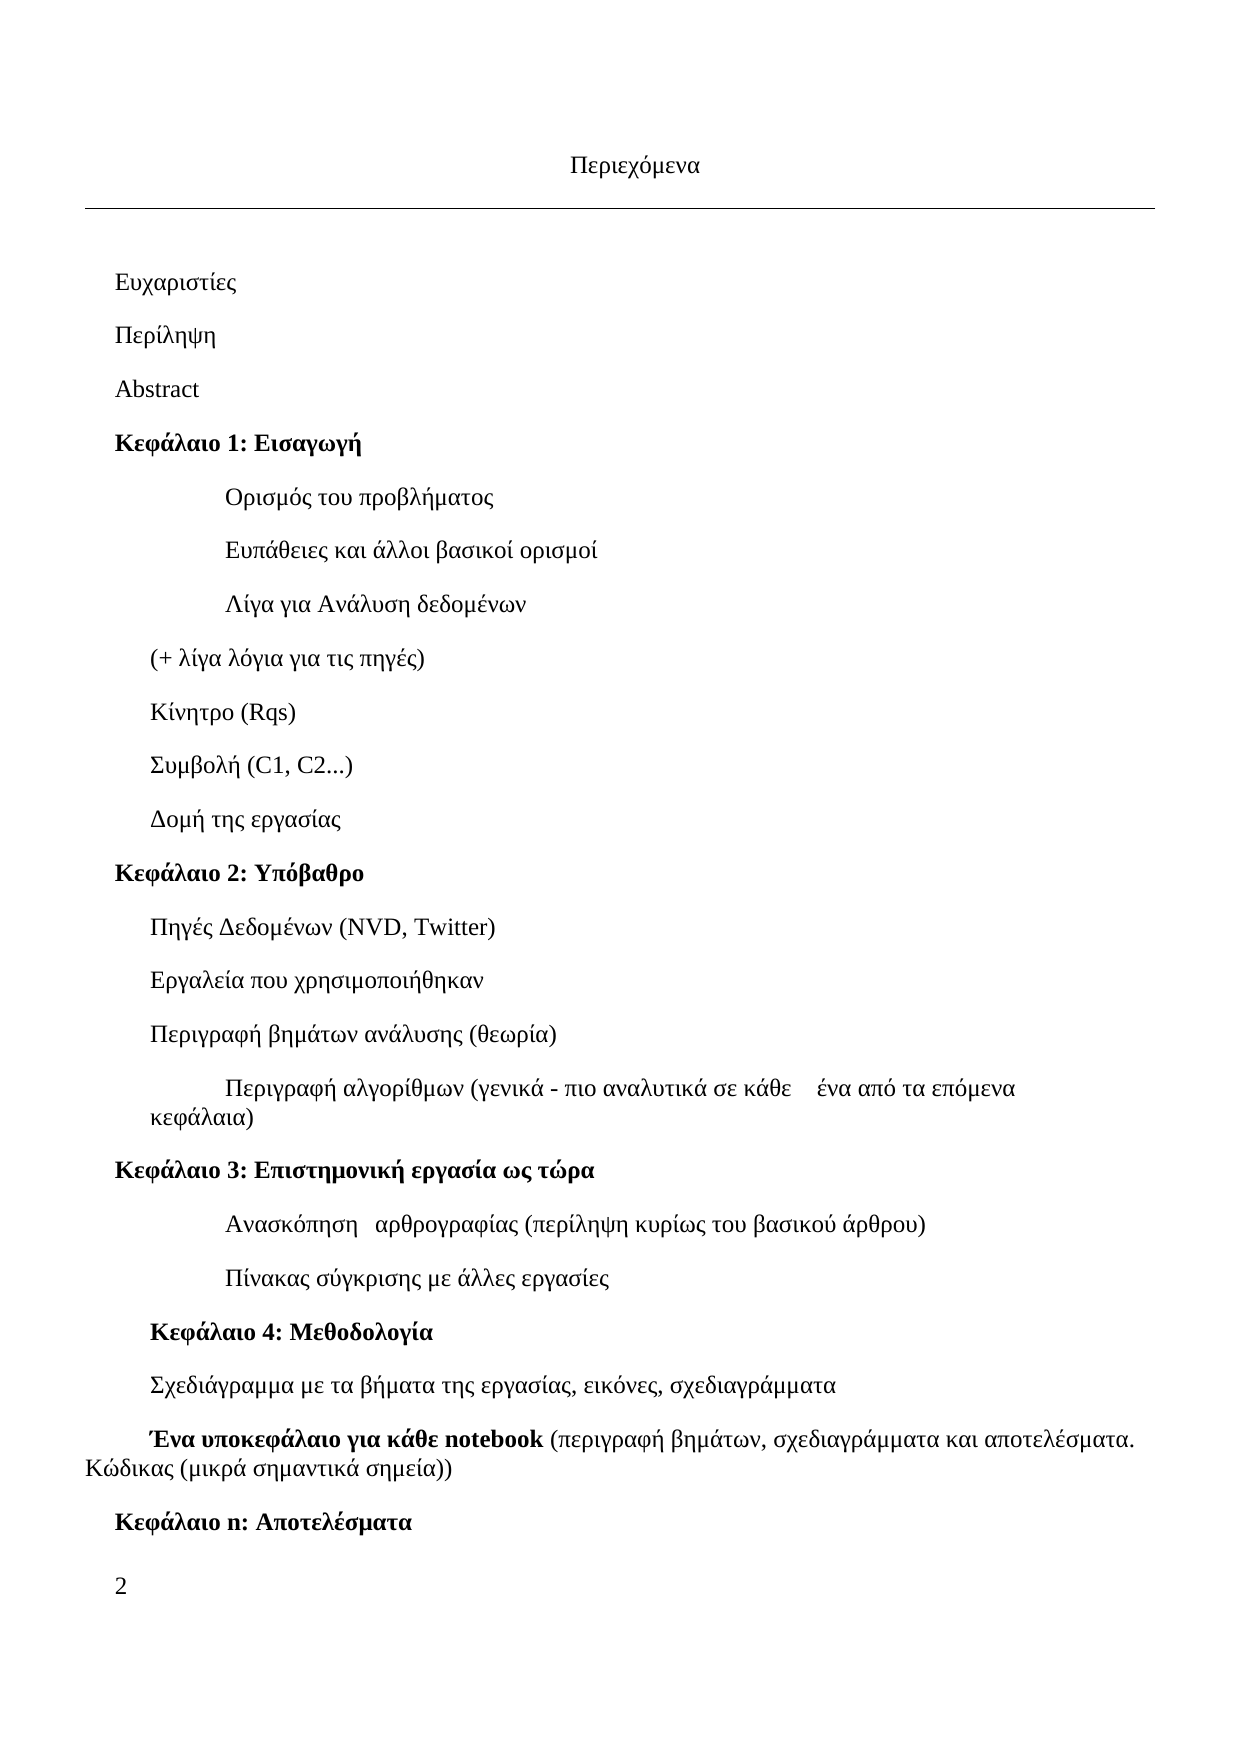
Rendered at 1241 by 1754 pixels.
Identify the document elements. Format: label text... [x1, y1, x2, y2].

text Εργαλεία που χρησιμοποιήθηκαν [85, 965, 1155, 994]
text Ανασκόπηση αρθρογραφίας (περίληψη κυρίως του βασικού άρθρου) [150, 1209, 1090, 1238]
text Περιεχόμενα [85, 150, 1155, 179]
text (+ λίγα λόγια για τις πηγές) [85, 643, 1155, 672]
text Περιγραφή βημάτων ανάλυσης (θεωρία) [85, 1019, 1155, 1048]
text Περίληψη [85, 320, 1155, 349]
text Κεφάλαιο n: Αποτελέσματα [85, 1507, 1155, 1535]
text Κεφάλαιο 3: Επιστημονική εργασία ως τώρα [85, 1155, 1155, 1184]
text Κεφάλαιο 4: Μεθοδολογία [85, 1317, 1155, 1345]
text Κίνητρο (Rqs) [85, 697, 1155, 725]
text Περιγραφή αλγορίθμων (γενικά - πιο αναλυτικά σε κάθε ένα από τα επόμενα κεφάλαια) [150, 1073, 1090, 1130]
text Ευχαριστίες [85, 267, 1155, 295]
text Ευπάθειες και άλλοι βασικοί ορισμοί [150, 535, 1090, 564]
text Κεφάλαιο 2: Υπόβαθρο [85, 858, 1155, 887]
text Λίγα για Ανάλυση δεδομένων [150, 589, 1090, 618]
text Ένα υποκεφάλαιο για κάθε notebook (περιγραφή βημάτων, σχεδιαγράμματα και αποτελέσματα. Κώδικας (μικρά σημαντικά σημεία)) [85, 1424, 1155, 1482]
text Abstract [85, 374, 1155, 403]
text Σχεδιάγραμμα με τα βήματα της εργασίας, εικόνες, σχεδιαγράμματα [85, 1370, 1155, 1399]
text Συμβολή (C1, C2...) [85, 750, 1155, 779]
text Πηγές Δεδομένων (NVD, Twitter) [85, 912, 1155, 940]
text Δομή της εργασίας [85, 804, 1155, 833]
text Κεφάλαιο 1: Εισαγωγή [85, 428, 1155, 457]
text Ορισμός του προβλήματος [150, 482, 1090, 510]
text Πίνακας σύγκρισης με άλλες εργασίες [150, 1263, 1090, 1292]
